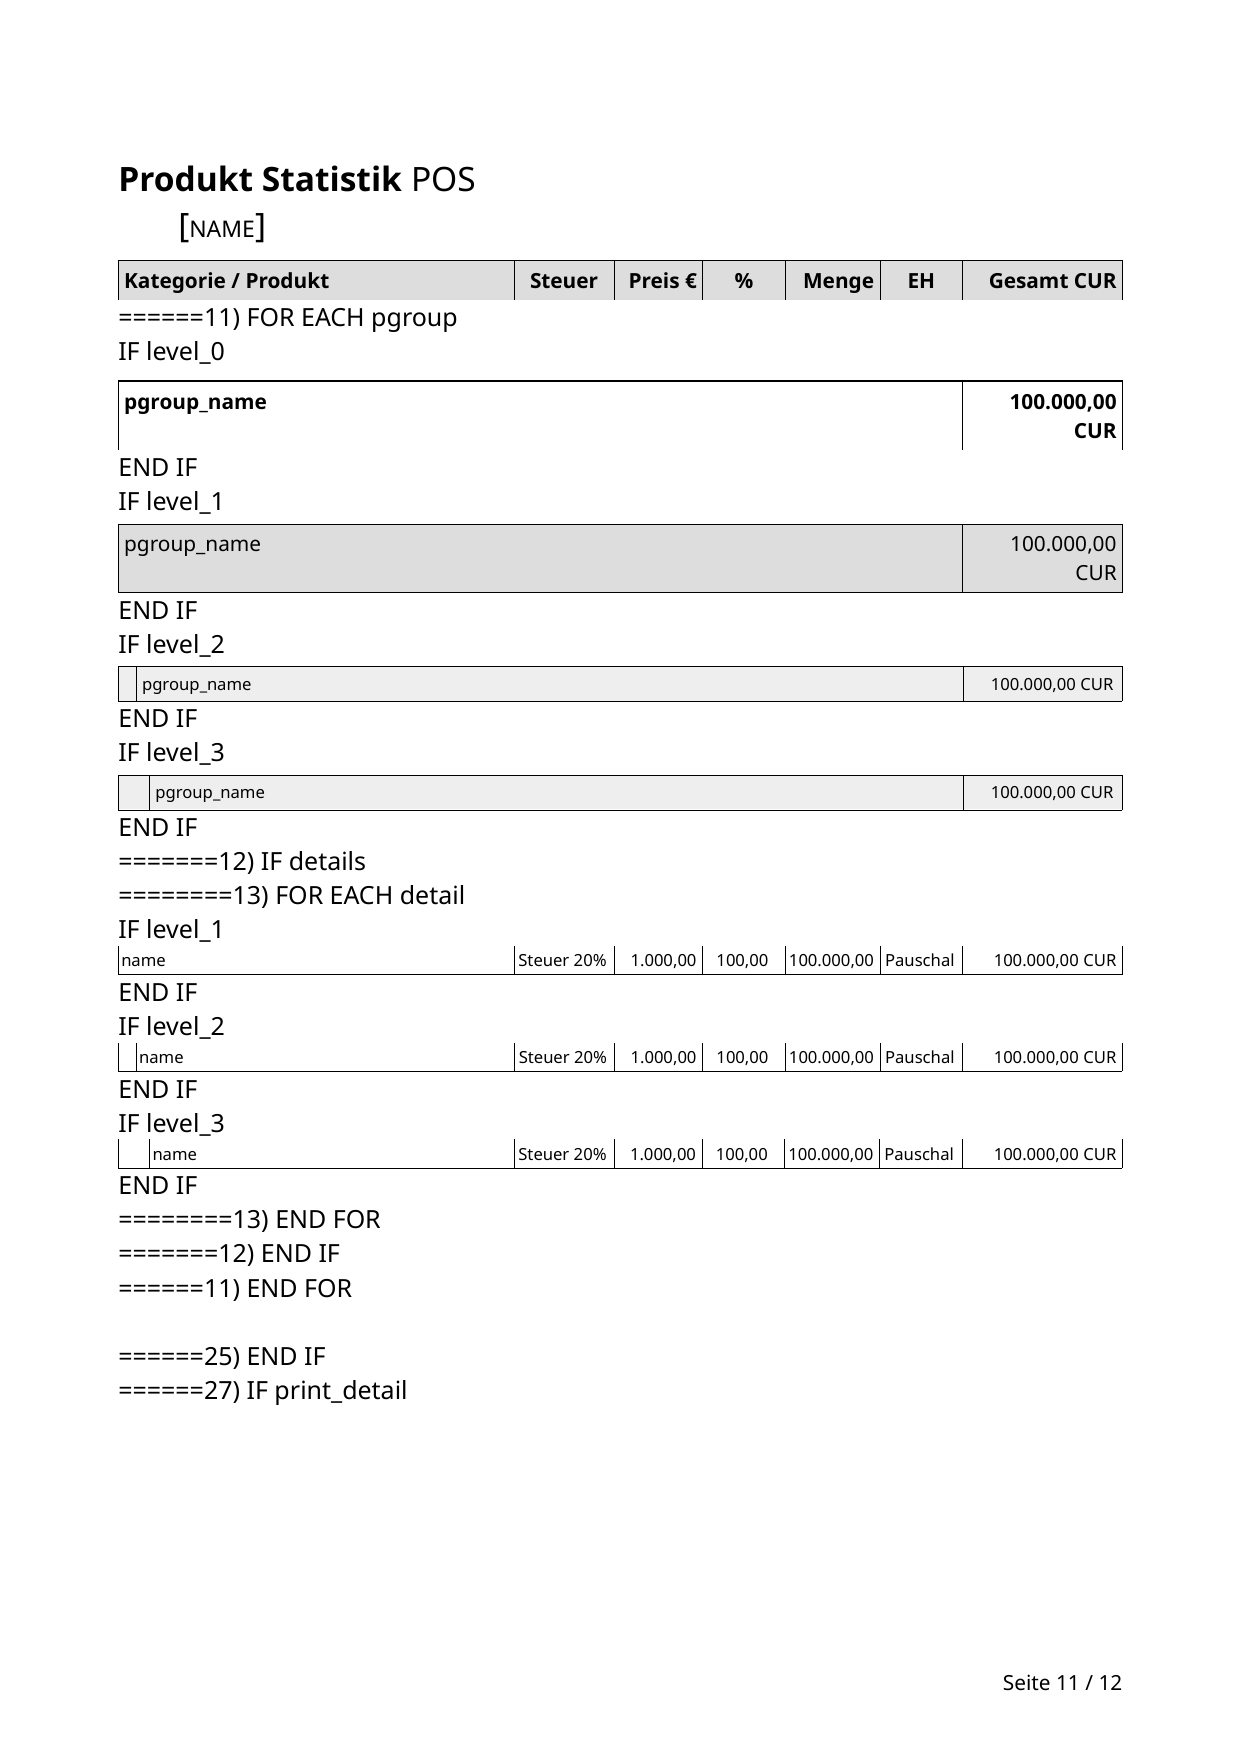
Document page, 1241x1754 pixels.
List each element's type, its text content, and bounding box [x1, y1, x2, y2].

table_header name [137, 1043, 514, 1071]
table_header 100,00 [703, 1043, 785, 1071]
table_header Kategorie / Produkt [119, 261, 514, 300]
subtitle Produkt Statistik POS [NAME] [118, 156, 1122, 247]
text IF level_0 [118, 334, 1122, 368]
table_header [119, 667, 136, 701]
table_header 100.000,00 [786, 946, 880, 974]
text END IF [118, 702, 1122, 735]
text END IF [118, 1169, 1122, 1202]
table_header 100.000,00 CUR [963, 946, 1122, 974]
table_header 100,00 [703, 1139, 784, 1168]
text END IF [118, 593, 1122, 626]
table_header Pauschal [881, 946, 962, 974]
text ========13) FOR EACH detail [118, 878, 1122, 912]
table_header 100.000,00 CUR [963, 1139, 1122, 1168]
table_header 100.000,00 CUR [963, 382, 1122, 450]
text IF level_2 [118, 1008, 1122, 1043]
text IF level_1 [118, 484, 1122, 518]
table_header [119, 1139, 149, 1168]
text END IF [118, 811, 1122, 844]
table_header 100.000,00 CUR [964, 776, 1122, 809]
text IF level_3 [118, 735, 1122, 769]
text ========13) END FOR [118, 1202, 1122, 1236]
table_header Preis € [615, 261, 702, 300]
table_header Gesamt CUR [963, 261, 1122, 300]
table_header pgroup_name [119, 382, 962, 450]
table_header Pauschal [881, 1043, 962, 1071]
table_header [119, 1043, 136, 1071]
table_header name [150, 1139, 514, 1168]
text END IF [118, 1072, 1122, 1105]
table_header EH [881, 261, 962, 300]
table_header Menge [786, 261, 880, 300]
text IF level_2 [118, 626, 1122, 660]
text ======25) END IF [118, 1338, 1122, 1372]
table_header Steuer 20% [515, 1139, 614, 1168]
table_header 100,00 [703, 946, 785, 974]
table_header 1.000,00 [615, 1043, 702, 1071]
table_header pgroup_name [150, 776, 963, 809]
text ======11) FOR EACH pgroup [118, 300, 1122, 334]
table_header % [703, 261, 785, 300]
text ======11) END FOR [118, 1270, 1122, 1304]
table_header 100.000,00 CUR [963, 1043, 1122, 1071]
table_header pgroup_name [137, 667, 963, 701]
table_header pgroup_name [119, 525, 962, 592]
table_header 100.000,00 [785, 1139, 879, 1168]
text IF level_3 [118, 1105, 1122, 1139]
table_header Steuer [515, 261, 614, 300]
text ======27) IF print_detail [118, 1372, 1122, 1406]
text IF level_1 [118, 912, 1122, 946]
text END IF [118, 450, 1122, 484]
table_header Pauschal [880, 1139, 962, 1168]
table_header [119, 776, 149, 809]
table_header Steuer 20% [515, 946, 614, 974]
text END IF [118, 975, 1122, 1008]
table_header 100.000,00 [786, 1043, 880, 1071]
table_header 1.000,00 [615, 946, 702, 974]
text =======12) IF details [118, 844, 1122, 878]
table_header name [119, 946, 514, 974]
table_header Steuer 20% [515, 1043, 614, 1071]
table_header 100.000,00 CUR [964, 667, 1122, 701]
table_header 100.000,00 CUR [963, 525, 1122, 592]
table_header 1.000,00 [615, 1139, 702, 1168]
text =======12) END IF [118, 1236, 1122, 1270]
